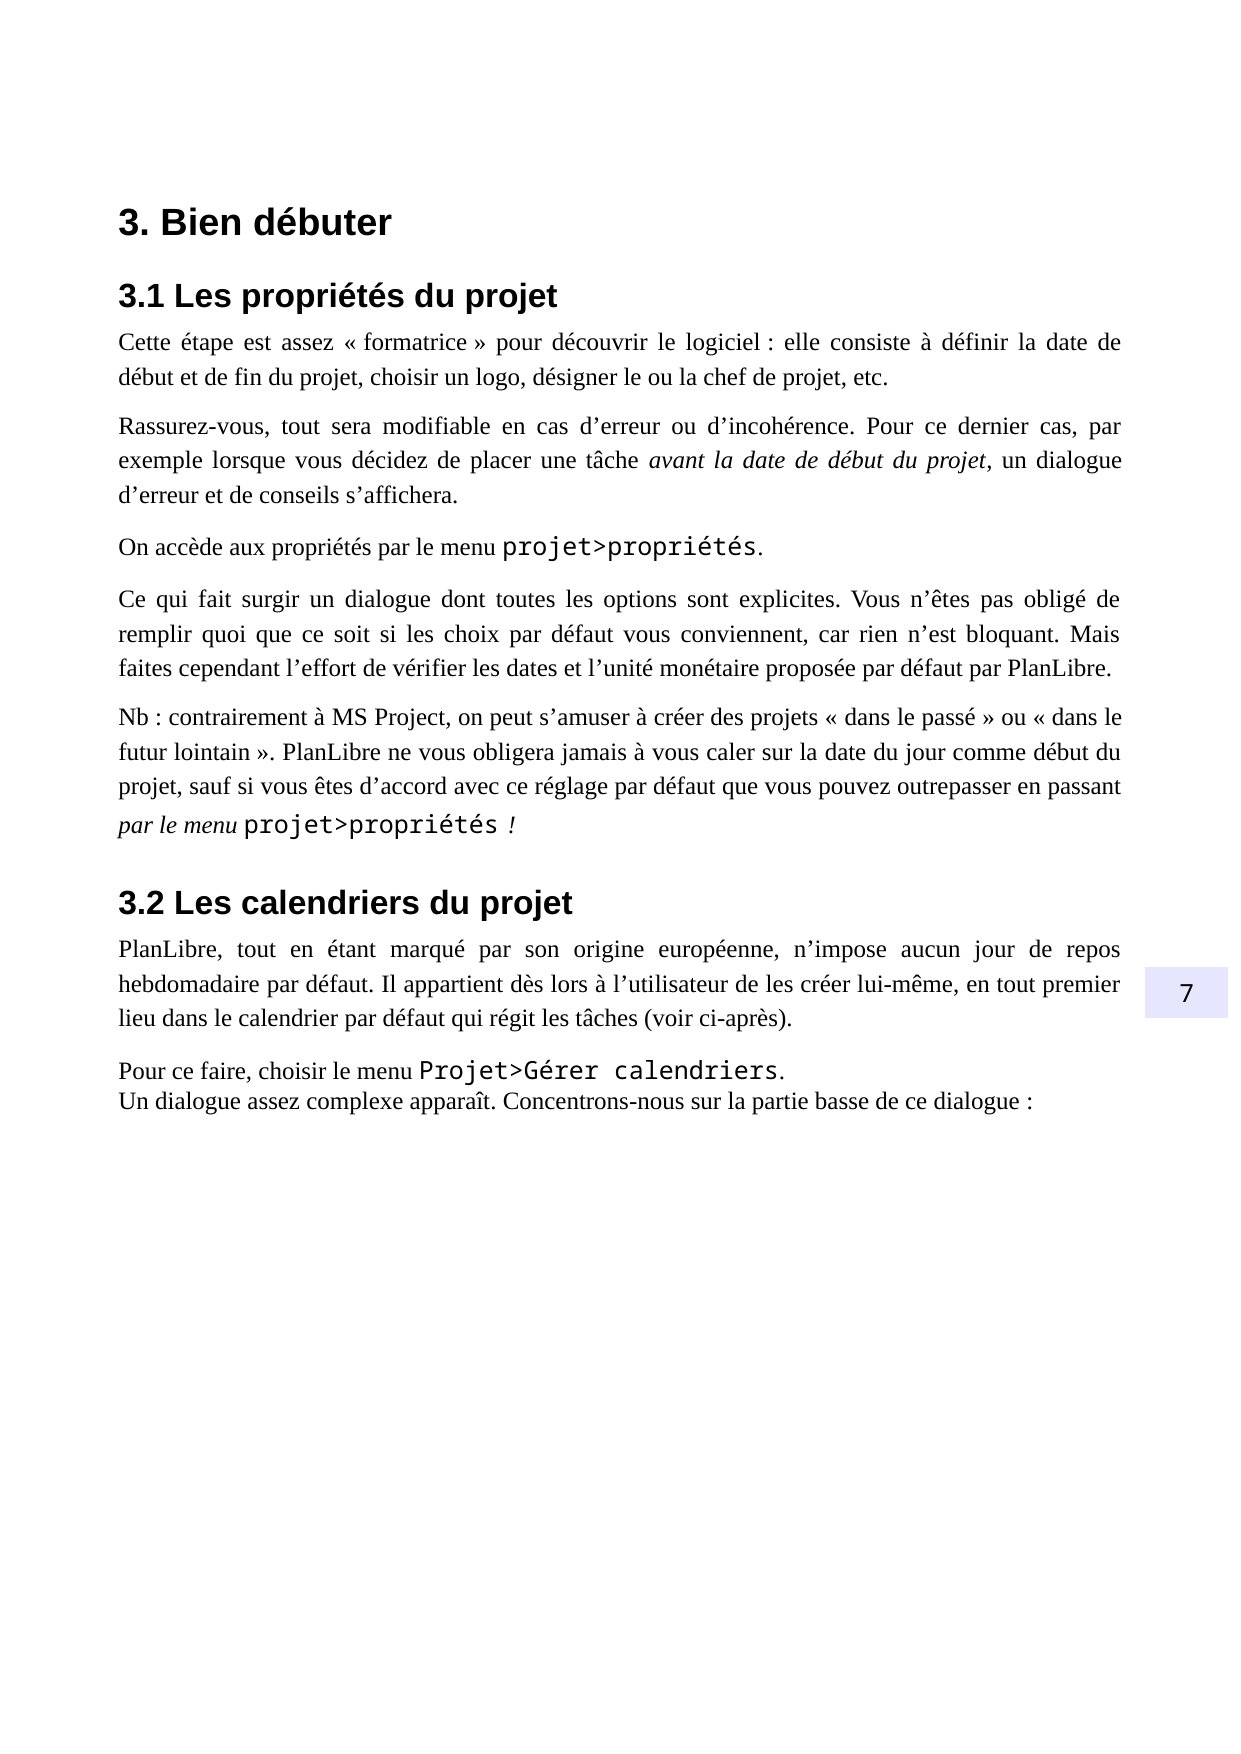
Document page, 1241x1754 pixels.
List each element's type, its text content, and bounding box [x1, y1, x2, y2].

text Un dialogue assez complexe apparaît. Concentrons-nous sur la partie basse de ce dialogue : [118, 1086, 1122, 1115]
text On accède aux propriétés par le menu projet>propriétés. [118, 529, 1122, 563]
subtitle 3. Bien débuter [118, 199, 1122, 243]
text Rassurez-vous, tout sera modifiable en cas d’erreur ou d’incohérence. Pour ce dernier cas, par exemple lorsque vous décidez de placer une tâche avant la date de début du projet, un dialogue d’erreur et de conseils s’affichera. [118, 411, 1122, 509]
text Ce qui fait surgir un dialogue dont toutes les options sont explicites. Vous n’êtes pas obligé de remplir quoi que ce soit si les choix par défaut vous conviennent, car rien n’est bloquant. Mais faites cependant l’effort de vérifier les dates et l’unité monétaire proposée par défaut par PlanLibre. [118, 584, 1122, 682]
text PlanLibre, tout en étant marqué par son origine européenne, n’impose aucun jour de repos hebdomadaire par défaut. Il appartient dès lors à l’utilisateur de les créer lui-même, en tout premier lieu dans le calendrier par défaut qui régit les tâches (voir ci-après). [118, 934, 1122, 1032]
subtitle 3.1 Les propriétés du projet [118, 276, 1122, 315]
text Pour ce faire, choisir le menu Projet>Gérer calendriers. [118, 1052, 1122, 1086]
text Nb : contrairement à MS Project, on peut s’amuser à créer des projets « dans le passé » ou « dans le futur lointain ». PlanLibre ne vous obligera jamais à vous caler sur la date du jour comme début du projet, sauf si vous êtes d’accord avec ce réglage par défaut que vous pouvez outrepasser en passant par le menu projet>propriétés ! [118, 702, 1122, 841]
subtitle 3.2 Les calendriers du projet [118, 883, 1122, 922]
text Cette étape est assez « formatrice » pour découvrir le logiciel : elle consiste à définir la date de début et de fin du projet, choisir un logo, désigner le ou la chef de projet, etc. [118, 327, 1122, 391]
